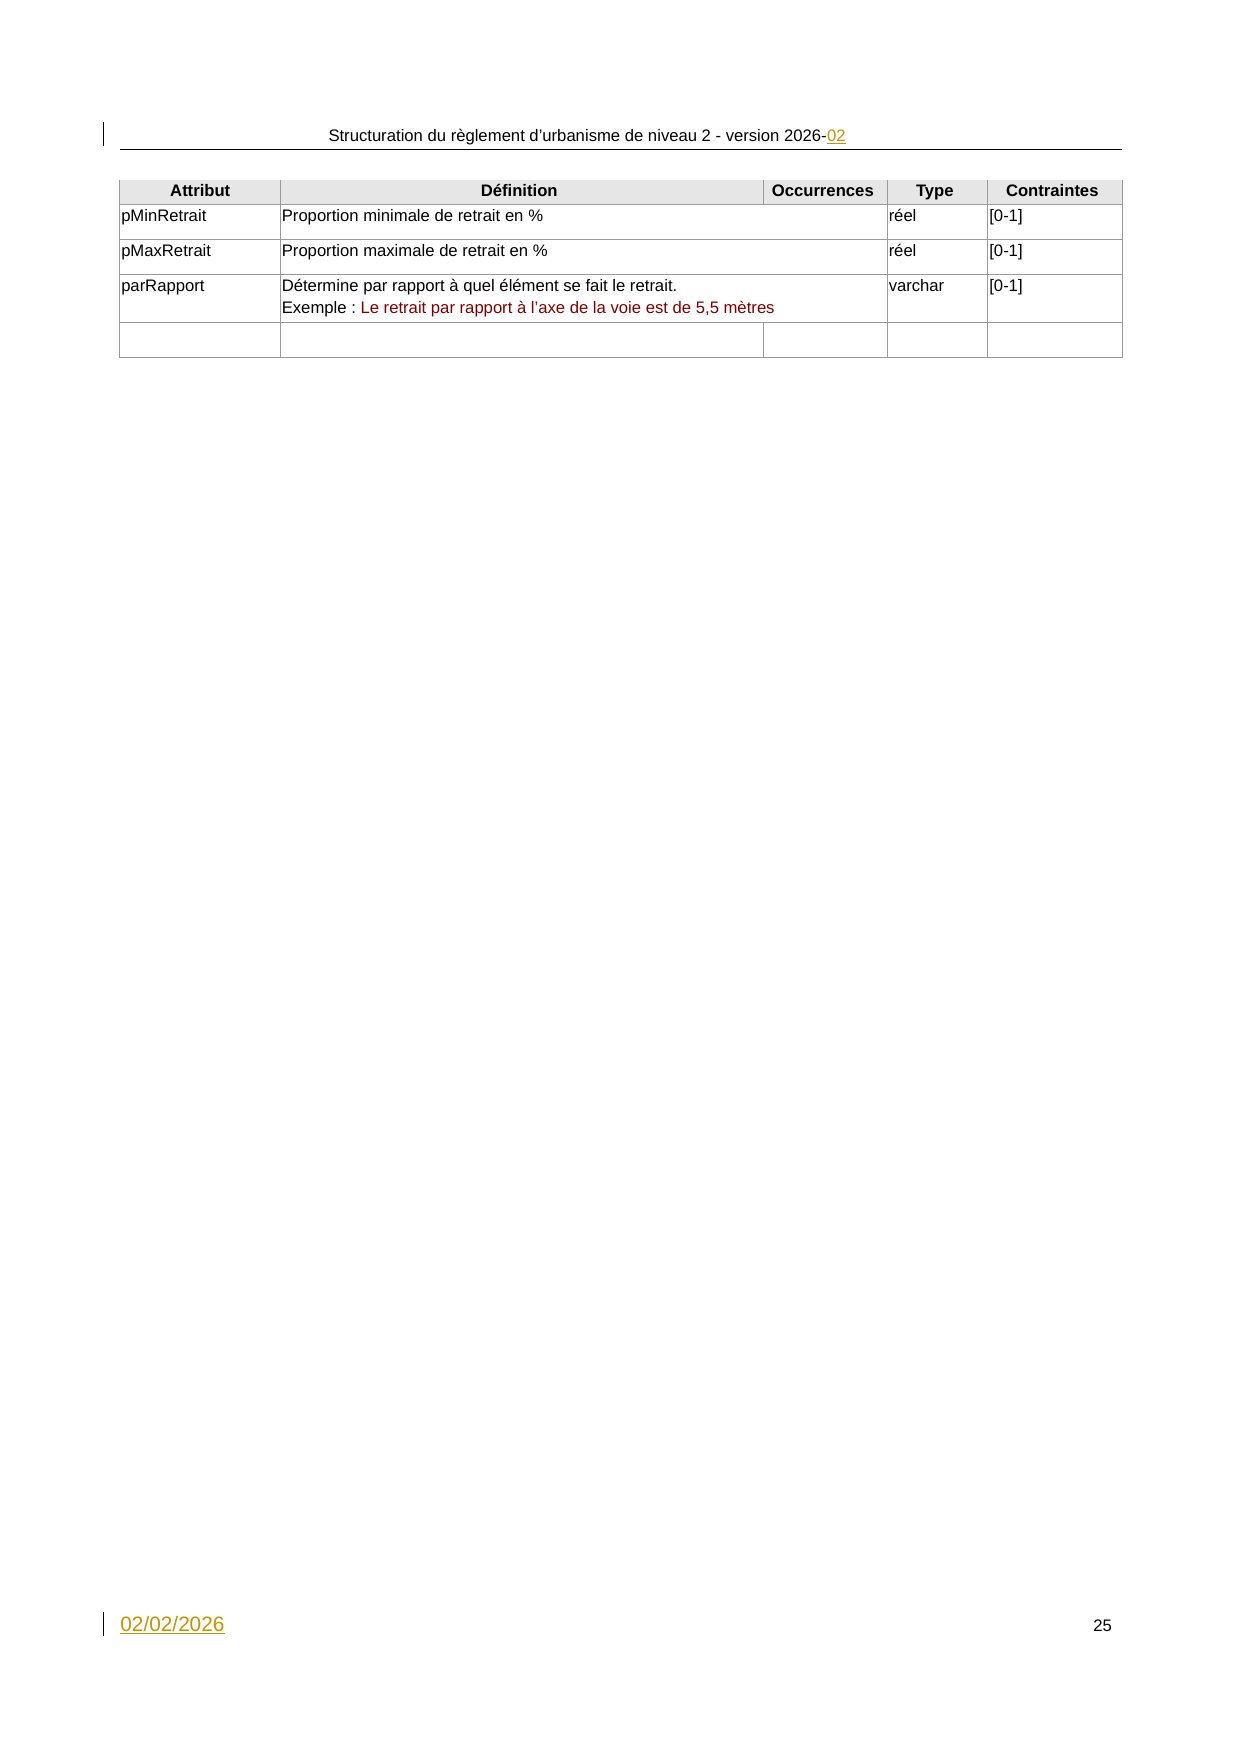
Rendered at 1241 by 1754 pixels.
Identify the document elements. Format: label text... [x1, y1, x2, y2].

table_cell Proportion maximale de retrait en % [281, 240, 887, 274]
table_cell [120, 323, 280, 357]
table_cell [281, 323, 763, 357]
table_cell Détermine par rapport à quel élément se fait le retrait. Exemple : Le retrait par rapport à l’axe de la voie est de 5,5 mètres [281, 275, 887, 322]
table_cell réel [888, 240, 987, 274]
table_cell ‍pMaxRetrait [120, 240, 280, 274]
table_cell réel [888, 205, 987, 239]
table_cell [888, 323, 987, 357]
table_cell parRapport [120, 275, 280, 322]
table_cell Proportion minimale de retrait en % [281, 205, 887, 239]
table_cell ‍pMinRetrait [120, 205, 280, 239]
table_cell [0-1] [988, 275, 1122, 322]
table_header Contraintes [988, 180, 1122, 204]
table_header Occurrences [764, 180, 887, 204]
table_cell [0-1] [988, 205, 1122, 239]
table_cell [764, 323, 887, 357]
table_header Type [888, 180, 987, 204]
table_header Définition [281, 180, 763, 204]
table_header Attribut [120, 180, 280, 204]
table_cell varchar [888, 275, 987, 322]
table_cell [0-1] [988, 240, 1122, 274]
table_cell [988, 323, 1122, 357]
